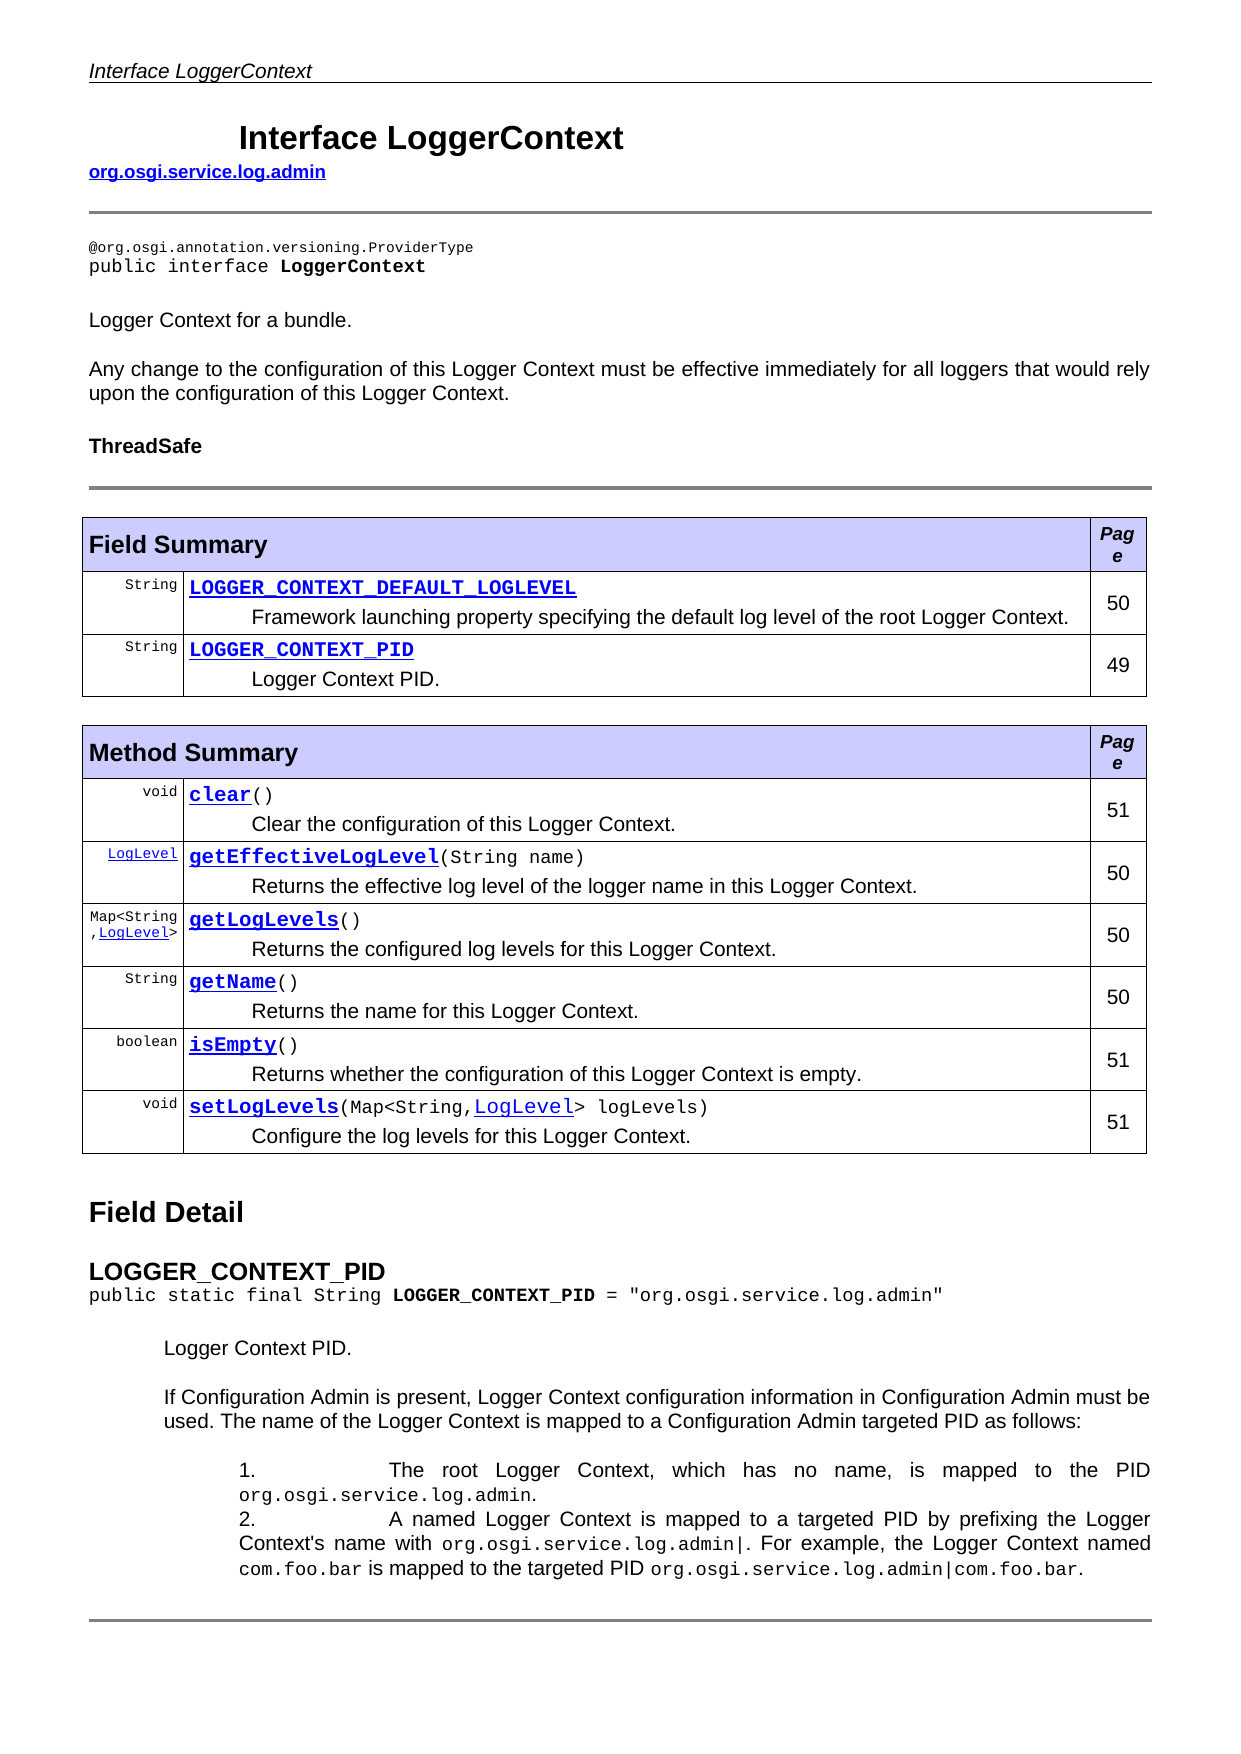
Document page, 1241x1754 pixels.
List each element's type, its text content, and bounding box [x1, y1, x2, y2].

table_header Page [1091, 518, 1146, 571]
table_header Method Summary [83, 726, 1090, 778]
table_cell 50 [1091, 1091, 1146, 1153]
table_cell 49 [1091, 904, 1146, 966]
text public static final String LOGGER_CONTEXT_PID = "org.osgi.service.log.admin" [88, 1286, 1152, 1307]
table_cell getEffectiveLogLevel(String name) Returns the effective log level of the logger name in this Logger Context. [184, 842, 1090, 903]
text Logger Context for a bundle. [88, 307, 1152, 331]
text @org.osgi.annotation.versioning.ProviderType public interface LoggerContext [88, 240, 1152, 278]
table_cell 50 [1091, 1029, 1146, 1090]
subtitle LOGGER_CONTEXT_PID [88, 1257, 1152, 1286]
table_cell Map<String,LogLevel> [83, 904, 183, 966]
table_cell 49 [1091, 842, 1146, 903]
table_cell LOGGER_CONTEXT_PID Logger Context PID. [184, 635, 1090, 696]
table_header Field Summary [83, 518, 1090, 571]
subtitle Interface LoggerContext [238, 118, 1152, 157]
text Logger Context PID. [163, 1336, 1152, 1360]
table_header Page [1091, 726, 1146, 778]
table_cell void [83, 779, 183, 841]
table_cell clear() Clear the configuration of this Logger Context. [184, 779, 1090, 841]
text If Configuration Admin is present, Logger Context configuration information in Configuration Admin must be used. The name of the Logger Context is mapped to a Configuration Admin targeted PID as follows: [163, 1385, 1152, 1433]
table_cell 49 [1091, 572, 1146, 633]
table_cell String [83, 967, 183, 1028]
table_cell 49 [1091, 967, 1146, 1028]
table_cell isEmpty() Returns whether the configuration of this Logger Context is empty. [184, 1029, 1090, 1090]
text ThreadSafe [88, 433, 1152, 457]
text org.osgi.service.log.admin [88, 160, 1152, 182]
table_cell 50 [1091, 779, 1146, 841]
list The root Logger Context, which has no name, is mapped to the PID org.osgi.service.log.admin. [238, 1458, 1152, 1507]
table_cell getName() Returns the name for this Logger Context. [184, 967, 1090, 1028]
table_cell boolean [83, 1029, 183, 1090]
table_cell LOGGER_CONTEXT_DEFAULT_LOGLEVEL Framework launching property specifying the default log level of the root Logger Context. [184, 572, 1090, 633]
table_cell setLogLevels(Map<String,LogLevel> logLevels) Configure the log levels for this Logger Context. [184, 1091, 1090, 1153]
table_cell 48 [1091, 635, 1146, 696]
table_cell String [83, 572, 183, 633]
text Any change to the configuration of this Logger Context must be effective immediately for all loggers that would rely upon the configuration of this Logger Context. [88, 356, 1152, 404]
table_cell String [83, 635, 183, 696]
subtitle Field Detail [88, 1195, 1152, 1228]
table_cell getLogLevels() Returns the configured log levels for this Logger Context. [184, 904, 1090, 966]
table_cell void [83, 1091, 183, 1153]
table_cell LogLevel [83, 842, 183, 903]
list A named Logger Context is mapped to a targeted PID by prefixing the Logger Context's name with org.osgi.service.log.admin|. For example, the Logger Context named com.foo.bar is mapped to the targeted PID org.osgi.service.log.admin|com.foo.bar. [238, 1507, 1152, 1581]
